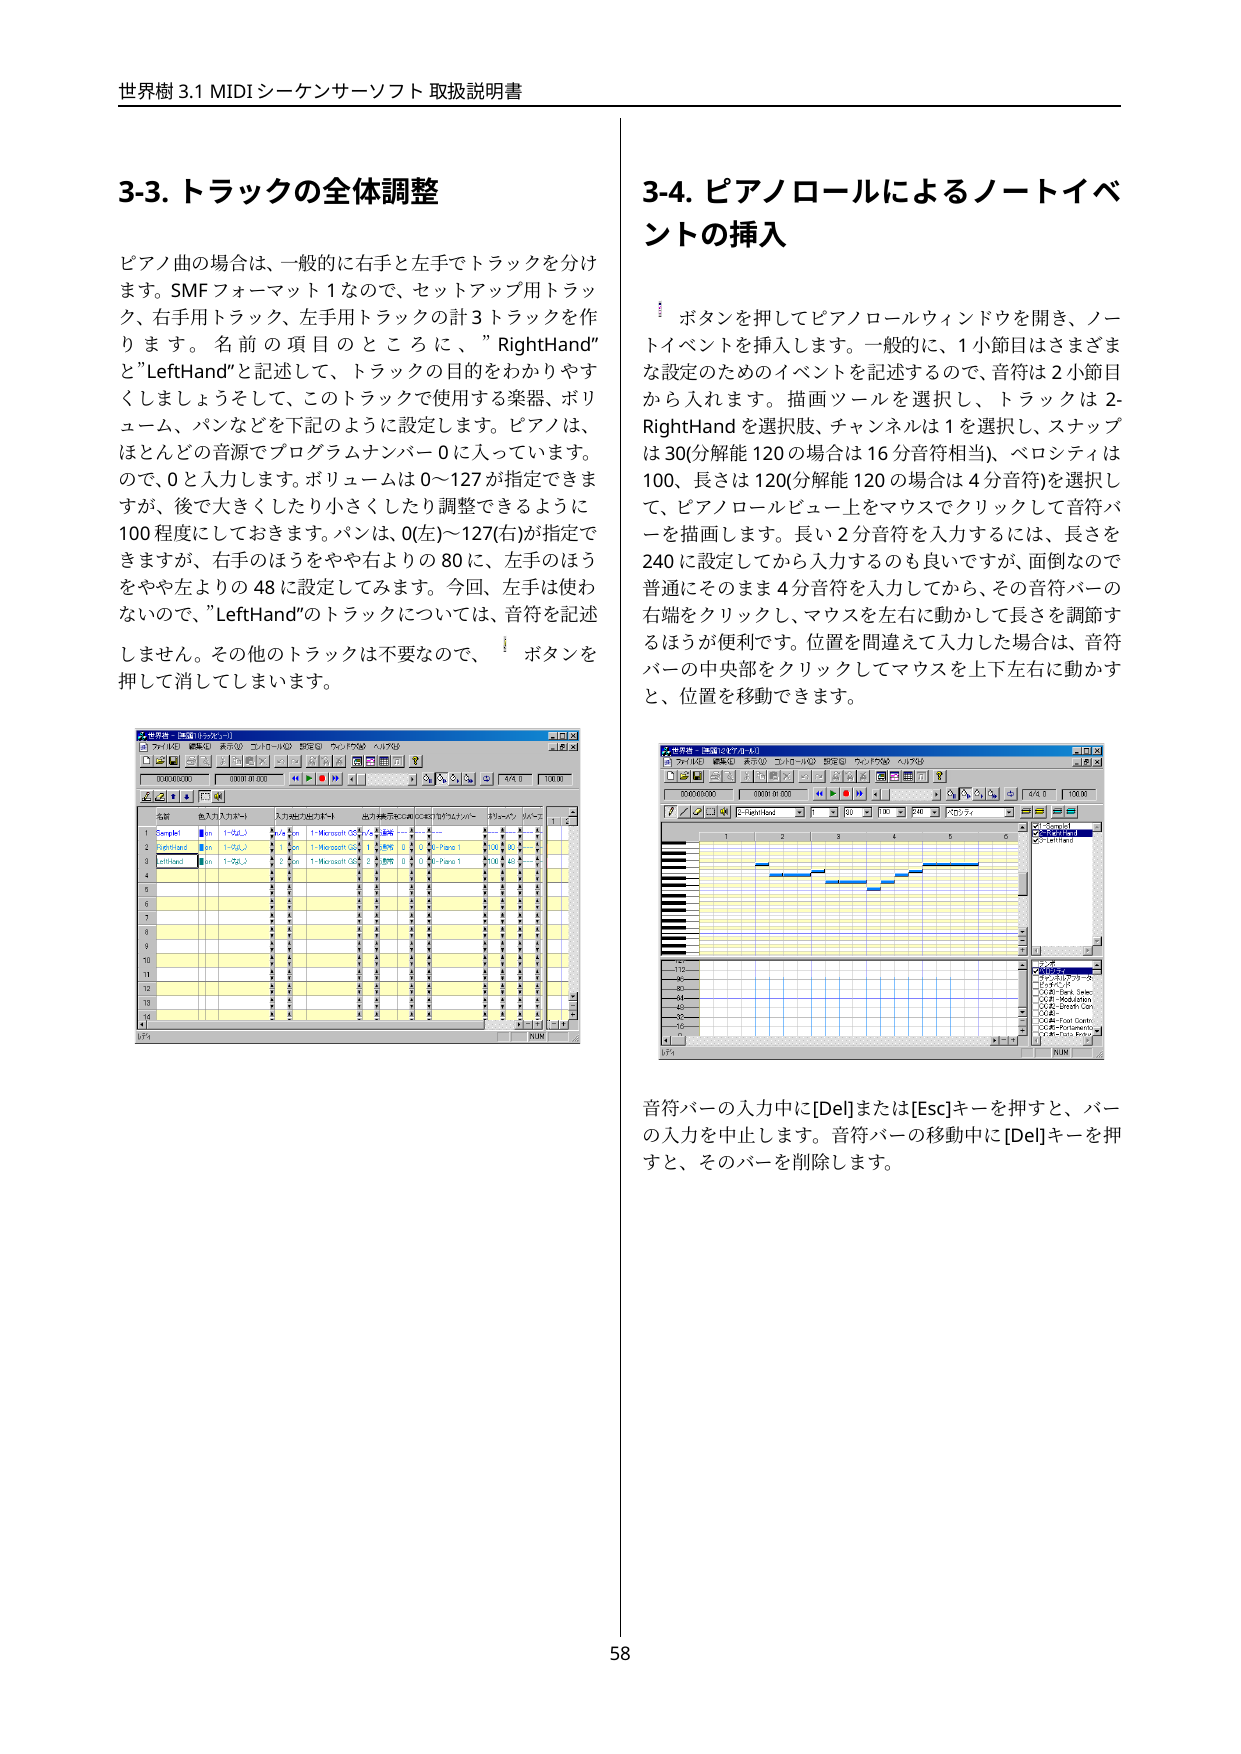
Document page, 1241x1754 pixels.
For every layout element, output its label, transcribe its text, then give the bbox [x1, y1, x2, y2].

subtitle 3-3. トラックの全体調整 [118, 169, 598, 211]
subtitle 3-4. ピアノロールによるノートイベントの挿入 [642, 169, 1122, 253]
picture [134, 728, 581, 1044]
picture [658, 743, 1105, 1060]
text ピアノ曲の場合は、一般的に右手と左手でトラックを分けます。SMFフォーマット1なので、セットアップ用トラック、右手用トラック、左手用トラックの計3トラックを作ります。名前の項目のところに、”RightHand”と”LeftHand”と記述して、トラックの目的をわかりやすくしましょうそして、このトラックで使用する楽器、ボリューム、パンなどを下記のように設定します。ピアノは、ほとんどの音源でプログラムナンバー0に入っています。ので、0と入力します。ボリュームは0～127が指定できますが、後で大きくしたり小さくしたり調整できるように、100程度にしておきます。パンは、0(左)～127(右)が指定できますが、右手のほうをやや右よりの80に、左手のほうをやや左よりの48に設定してみます。今回、左手は使わないので、”LeftHand”のトラックについては、音符を記述しません。その他のトラックは不要なので、ボタンを押して消してしまいます。 [118, 249, 598, 693]
text ボタンを押してピアノロールウィンドウを開き、ノートイベントを挿入します。一般的に、1小節目はさまざまな設定のためのイベントを記述するので、音符は2小節目から入れます。描画ツールを選択し、トラックは2-RightHandを選択肢、チャンネルは1を選択し、スナップは30(分解能120の場合は16分音符相当)、ベロシティは100、長さは120(分解能120の場合は4分音符)を選択して、ピアノロールビュー上をマウスでクリックして音符バーを描画します。長い2分音符を入力するには、長さを240に設定してから入力するのも良いですが、面倒なので、普通にそのまま4分音符を入力してから、その音符バーの右端をクリックし、マウスを左右に動かして長さを調節するほうが便利です。位置を間違えて入力した場合は、音符バーの中央部をクリックしてマウスを上下左右に動かすと、位置を移動できます。 [642, 291, 1122, 709]
text 音符バーの入力中に[Del]または[Esc]キーを押すと、バーの入力を中止します。音符バーの移動中に[Del]キーを押すと、そのバーを削除します。 [642, 1094, 1122, 1175]
picture [658, 300, 662, 317]
picture [503, 635, 507, 652]
